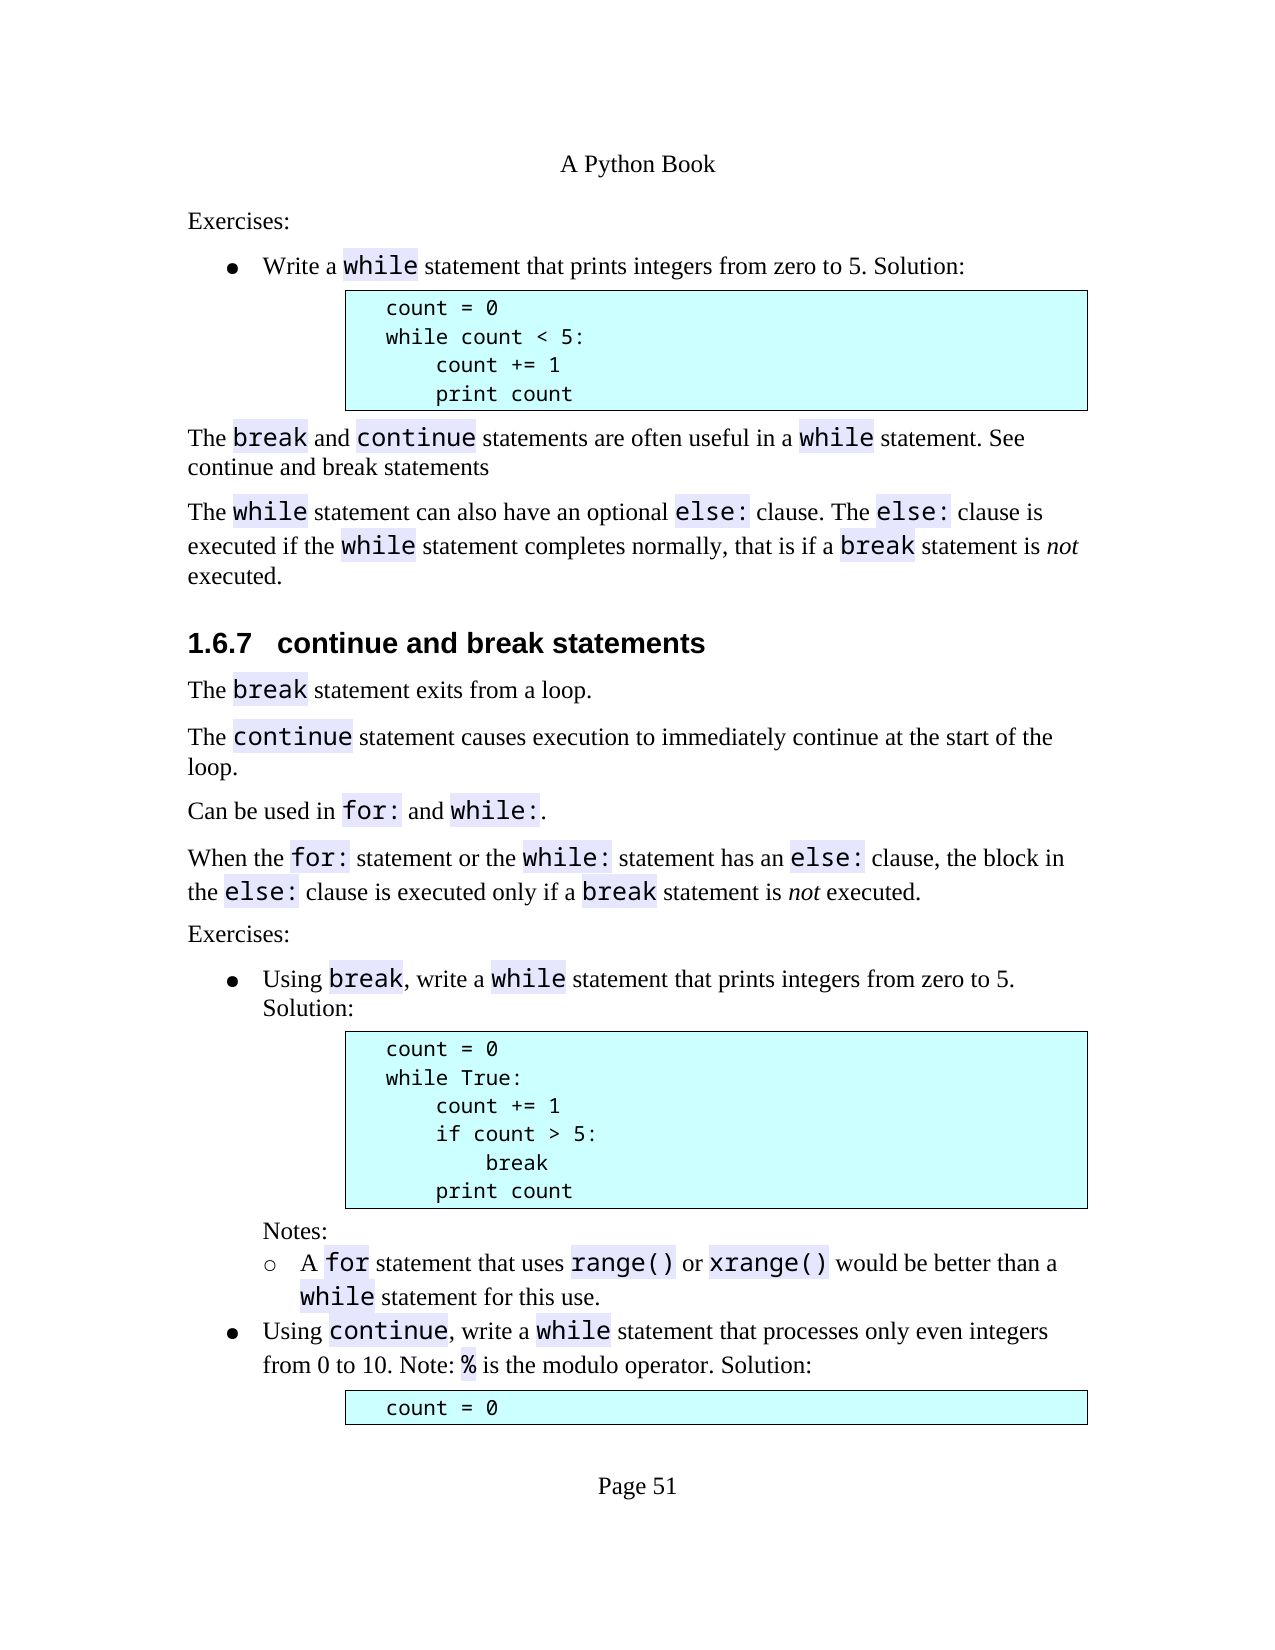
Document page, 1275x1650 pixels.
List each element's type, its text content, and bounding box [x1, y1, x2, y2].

text Exercises: [187, 207, 1087, 235]
text Can be used in for: and while:. [540, 793, 1087, 827]
list Using continue, write a while statement that processes only even integers from 0 to 10. Note: % is the modulo operator. Solution: [225, 1313, 1087, 1381]
text Can be used in for: and while:. [187, 793, 342, 827]
text The break and continue statements are often useful in a while statement. See continue and break statements [187, 419, 1087, 481]
text Exercises: [187, 920, 1087, 948]
list count = 0 while True: count += 1 if count > 5: break print count [346, 1032, 1087, 1208]
text When the for: statement or the while: statement has an else: clause, the block in the else: clause is executed only if a break statement is not executed. [187, 839, 1087, 908]
list Using break, write a while statement that prints integers from zero to 5. Solution: [225, 960, 1087, 1022]
subtitle 1.6.7 continue and break statements [187, 627, 1087, 659]
list A for statement that uses range() or xrange() would be better than a while statement for this use. [262, 1244, 1087, 1313]
text The continue statement causes execution to immediately continue at the start of the loop. [187, 719, 1087, 780]
list count = 0 while count < 5: count += 1 print count [346, 291, 1087, 410]
list Notes: [225, 1217, 1087, 1244]
text The break statement exits from a loop. [187, 672, 233, 706]
list Write a while statement that prints integers from zero to 5. Solution: [225, 247, 1087, 281]
text The break statement exits from a loop. [308, 672, 1087, 706]
text Can be used in for: and while:. [402, 793, 450, 827]
list count = 0 [346, 1391, 1087, 1424]
text The while statement can also have an optional else: clause. The else: clause is executed if the while statement completes normally, that is if a break statement is not executed. [187, 494, 1087, 589]
